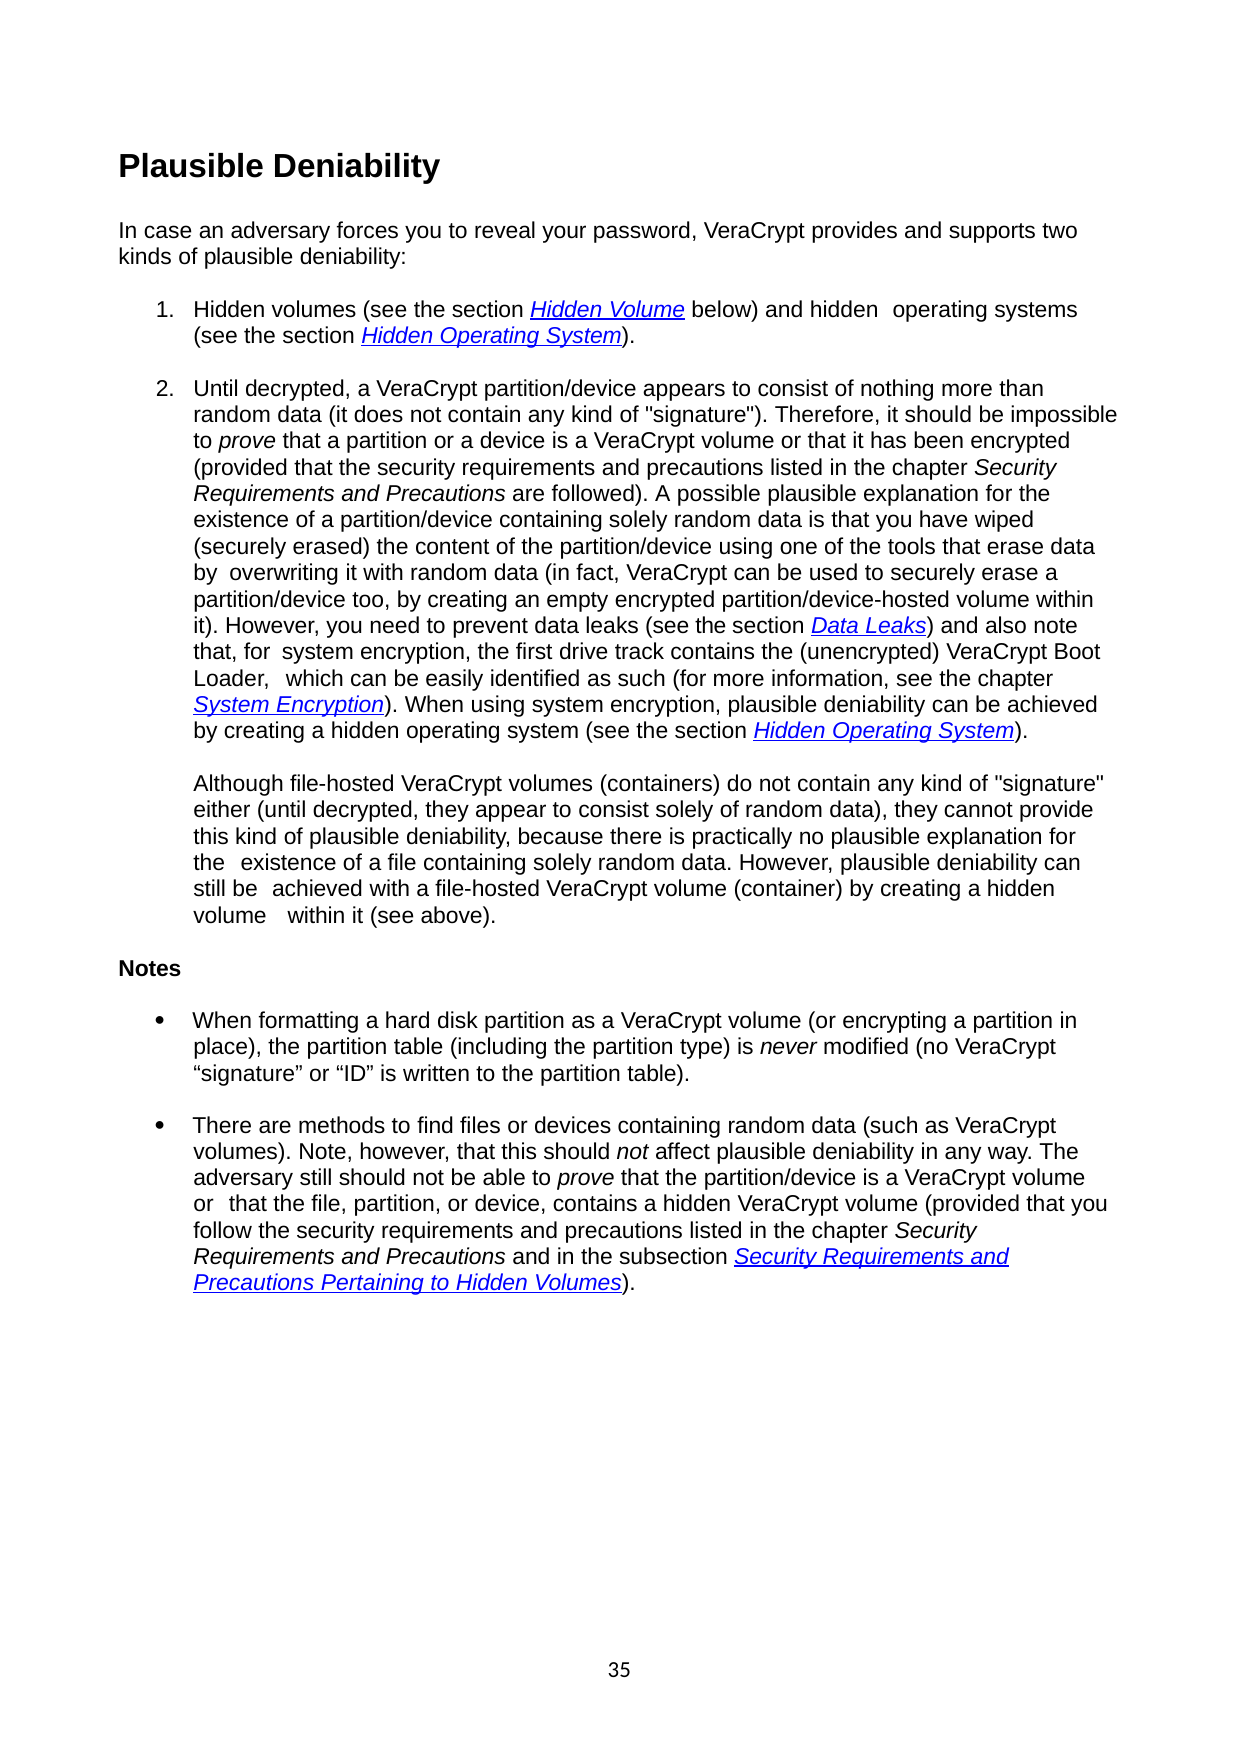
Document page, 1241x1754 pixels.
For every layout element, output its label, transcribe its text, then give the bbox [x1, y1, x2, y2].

text Although file-hosted VeraCrypt volumes (containers) do not contain any kind of "signature" either (until decrypted, they appear to consist solely of random data), they cannot provide this kind of plausible deniability, because there is practically no plausible explanation for the existence of a file containing solely random data. However, plausible deniability can still be achieved with a file-hosted VeraCrypt volume (container) by creating a hidden volume within it (see above). [193, 770, 1108, 928]
subtitle Plausible Deniability [118, 146, 1132, 184]
list Until decrypted, a VeraCrypt partition/device appears to consist of nothing more than random data (it does not contain any kind of "signature"). Therefore, it should be impossible to prove that a partition or a device is a VeraCrypt volume or that it has been encrypted (provided that the security requirements and precautions listed in the chapter Security Requirements and Precautions are followed). A possible plausible explanation for the existence of a partition/device containing solely random data is that you have wiped (securely erased) the content of the partition/device using one of the tools that erase data by overwriting it with random data (in fact, VeraCrypt can be used to securely erase a partition/device too, by creating an empty encrypted partition/device-hosted volume within it). However, you need to prevent data leaks (see the section Data Leaks) and also note that, for system encryption, the first drive track contains the (unencrypted) VeraCrypt Boot Loader, which can be easily identified as such (for more information, see the chapter System Encryption). When using system encryption, plausible deniability can be achieved by creating a hidden operating system (see the section Hidden Operating System). [156, 375, 1120, 744]
subtitle Notes [118, 955, 1132, 981]
list There are methods to find files or devices containing random data (such as VeraCrypt volumes). Note, however, that this should not affect plausible deniability in any way. The adversary still should not be able to prove that the partition/device is a VeraCrypt volume or that the file, partition, or device, contains a hidden VeraCrypt volume (provided that you follow the security requirements and precautions listed in the chapter Security Requirements and Precautions and in the subsection Security Requirements and Precautions Pertaining to Hidden Volumes). [156, 1112, 1109, 1295]
text In case an adversary forces you to reveal your password, VeraCrypt provides and supports two kinds of plausible deniability: [118, 217, 1112, 269]
list When formatting a hard disk partition as a VeraCrypt volume (or encrypting a partition in place), the partition table (including the partition type) is never modified (no VeraCrypt “signature” or “ID” is written to the partition table). [156, 1007, 1079, 1086]
list Hidden volumes (see the section Hidden Volume below) and hidden operating systems (see the section Hidden Operating System). [156, 296, 1100, 348]
